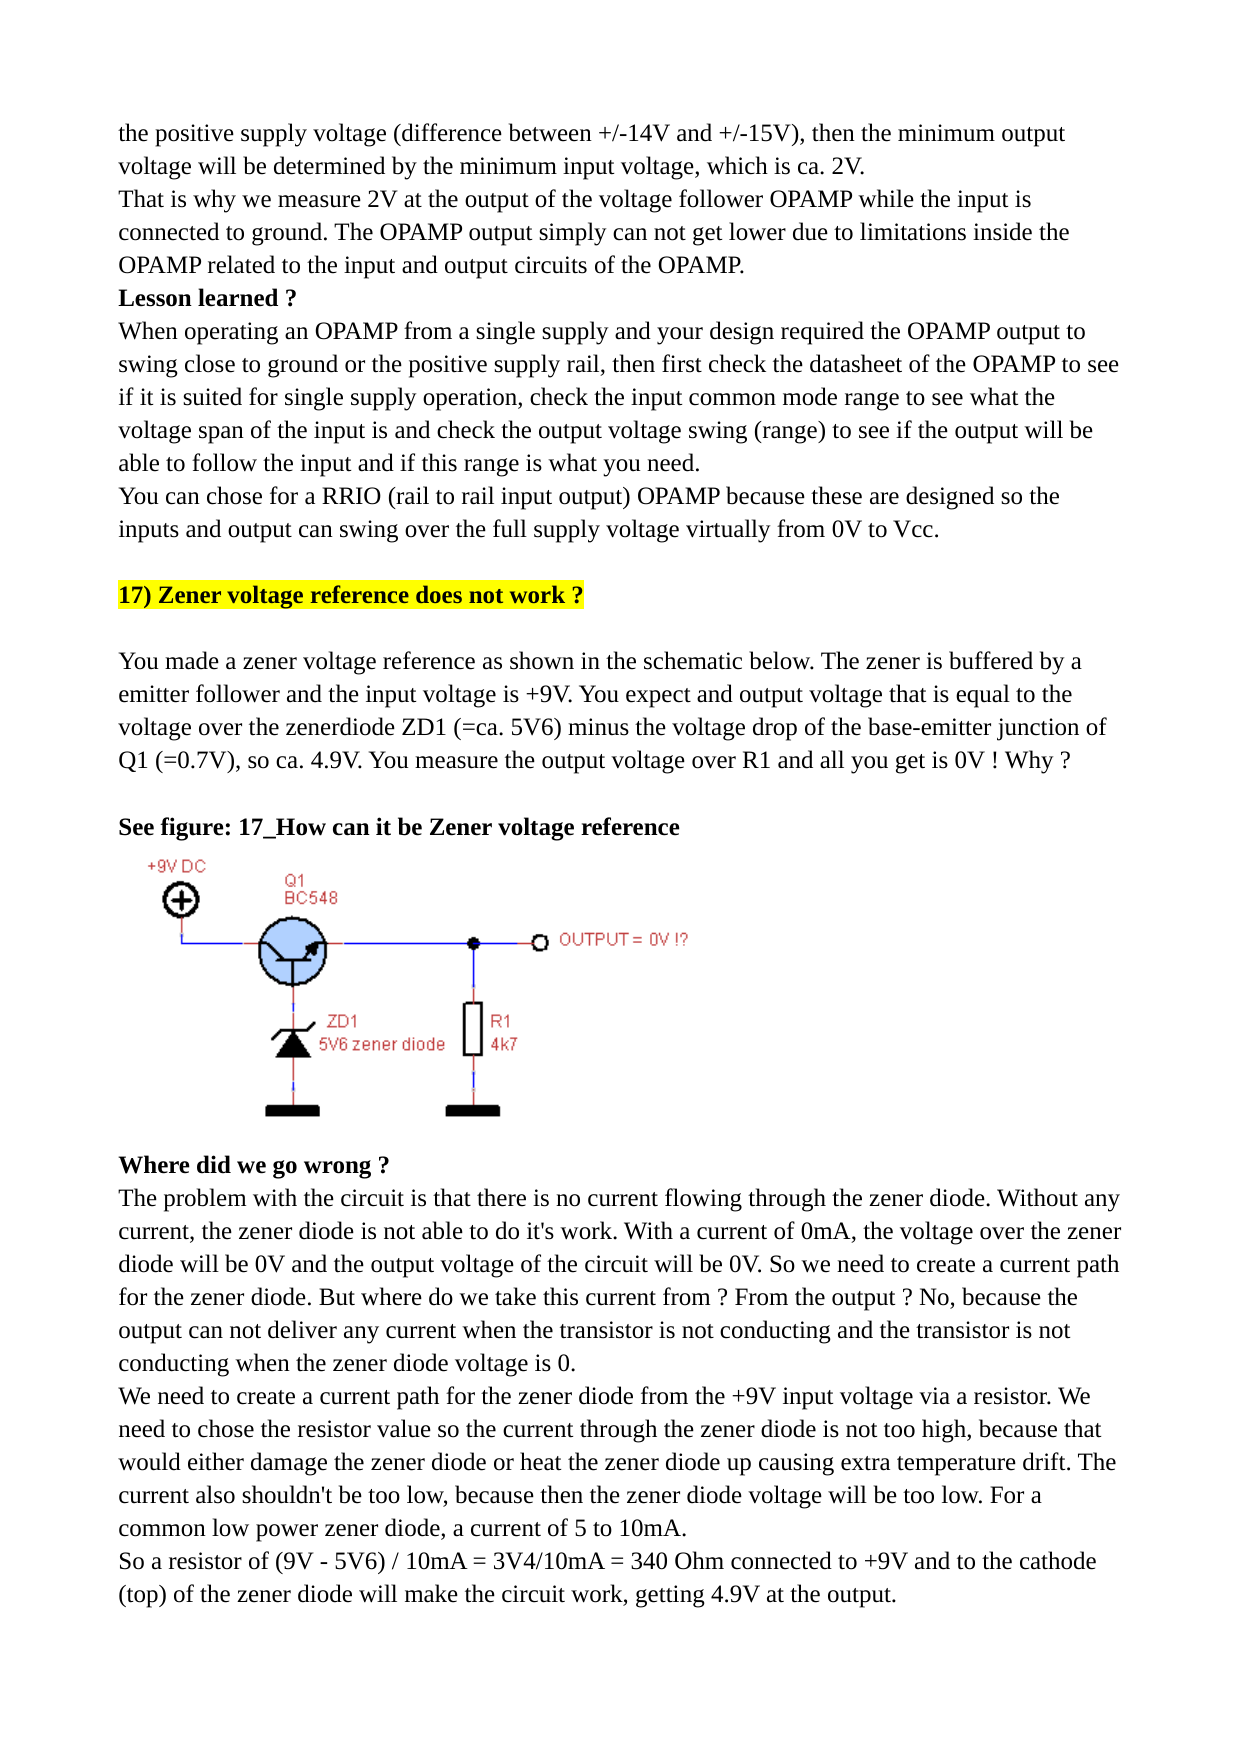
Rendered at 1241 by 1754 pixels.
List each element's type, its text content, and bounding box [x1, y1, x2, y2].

text the positive supply voltage (difference between +/-14V and +/-15V), then the minimum output voltage will be determined by the minimum input voltage, which is ca. 2V. That is why we measure 2V at the output of the voltage follower OPAMP while the input is connected to ground. The OPAMP output simply can not get lower due to limitations inside the OPAMP related to the input and output circuits of the OPAMP. Lesson learned ? When operating an OPAMP from a single supply and your design required the OPAMP output to swing close to ground or the positive supply rail, then first check the datasheet of the OPAMP to see if it is suited for single supply operation, check the input common mode range to see what the voltage span of the input is and check the output voltage swing (range) to see if the output will be able to follow the input and if this range is what you need. You can chose for a RRIO (rail to rail input output) OPAMP because these are designed so the inputs and output can swing over the full supply voltage virtually from 0V to Vcc. 17) Zener voltage reference does not work ? You made a zener voltage reference as shown in the schematic below. The zener is buffered by a emitter follower and the input voltage is +9V. You expect and output voltage that is equal to the voltage over the zenerdiode ZD1 (=ca. 5V6) minus the voltage drop of the base-emitter junction of Q1 (=0.7V), so ca. 4.9V. You measure the output voltage over R1 and all you get is 0V ! Why ? See figure: 17_How can it be Zener voltage reference Where did we go wrong ? The problem with the circuit is that there is no current flowing through the zener diode. Without any current, the zener diode is not able to do it's work. With a current of 0mA, the voltage over the zener diode will be 0V and the output voltage of the circuit will be 0V. So we need to create a current path for the zener diode. But where do we take this current from ? From the output ? No, because the output can not deliver any current when the transistor is not conducting and the transistor is not conducting when the zener diode voltage is 0. We need to create a current path for the zener diode from the +9V input voltage via a resistor. We need to chose the resistor value so the current through the zener diode is not too high, because that would either damage the zener diode or heat the zener diode up causing extra temperature drift. The current also shouldn't be too low, because then the zener diode voltage will be too low. For a common low power zener diode, a current of 5 to 10mA. So a resistor of (9V - 5V6) / 10mA = 3V4/10mA = 340 Ohm connected to +9V and to the cathode (top) of the zener diode will make the circuit work, getting 4.9V at the output. [118, 118, 1122, 1608]
picture [124, 844, 702, 1141]
